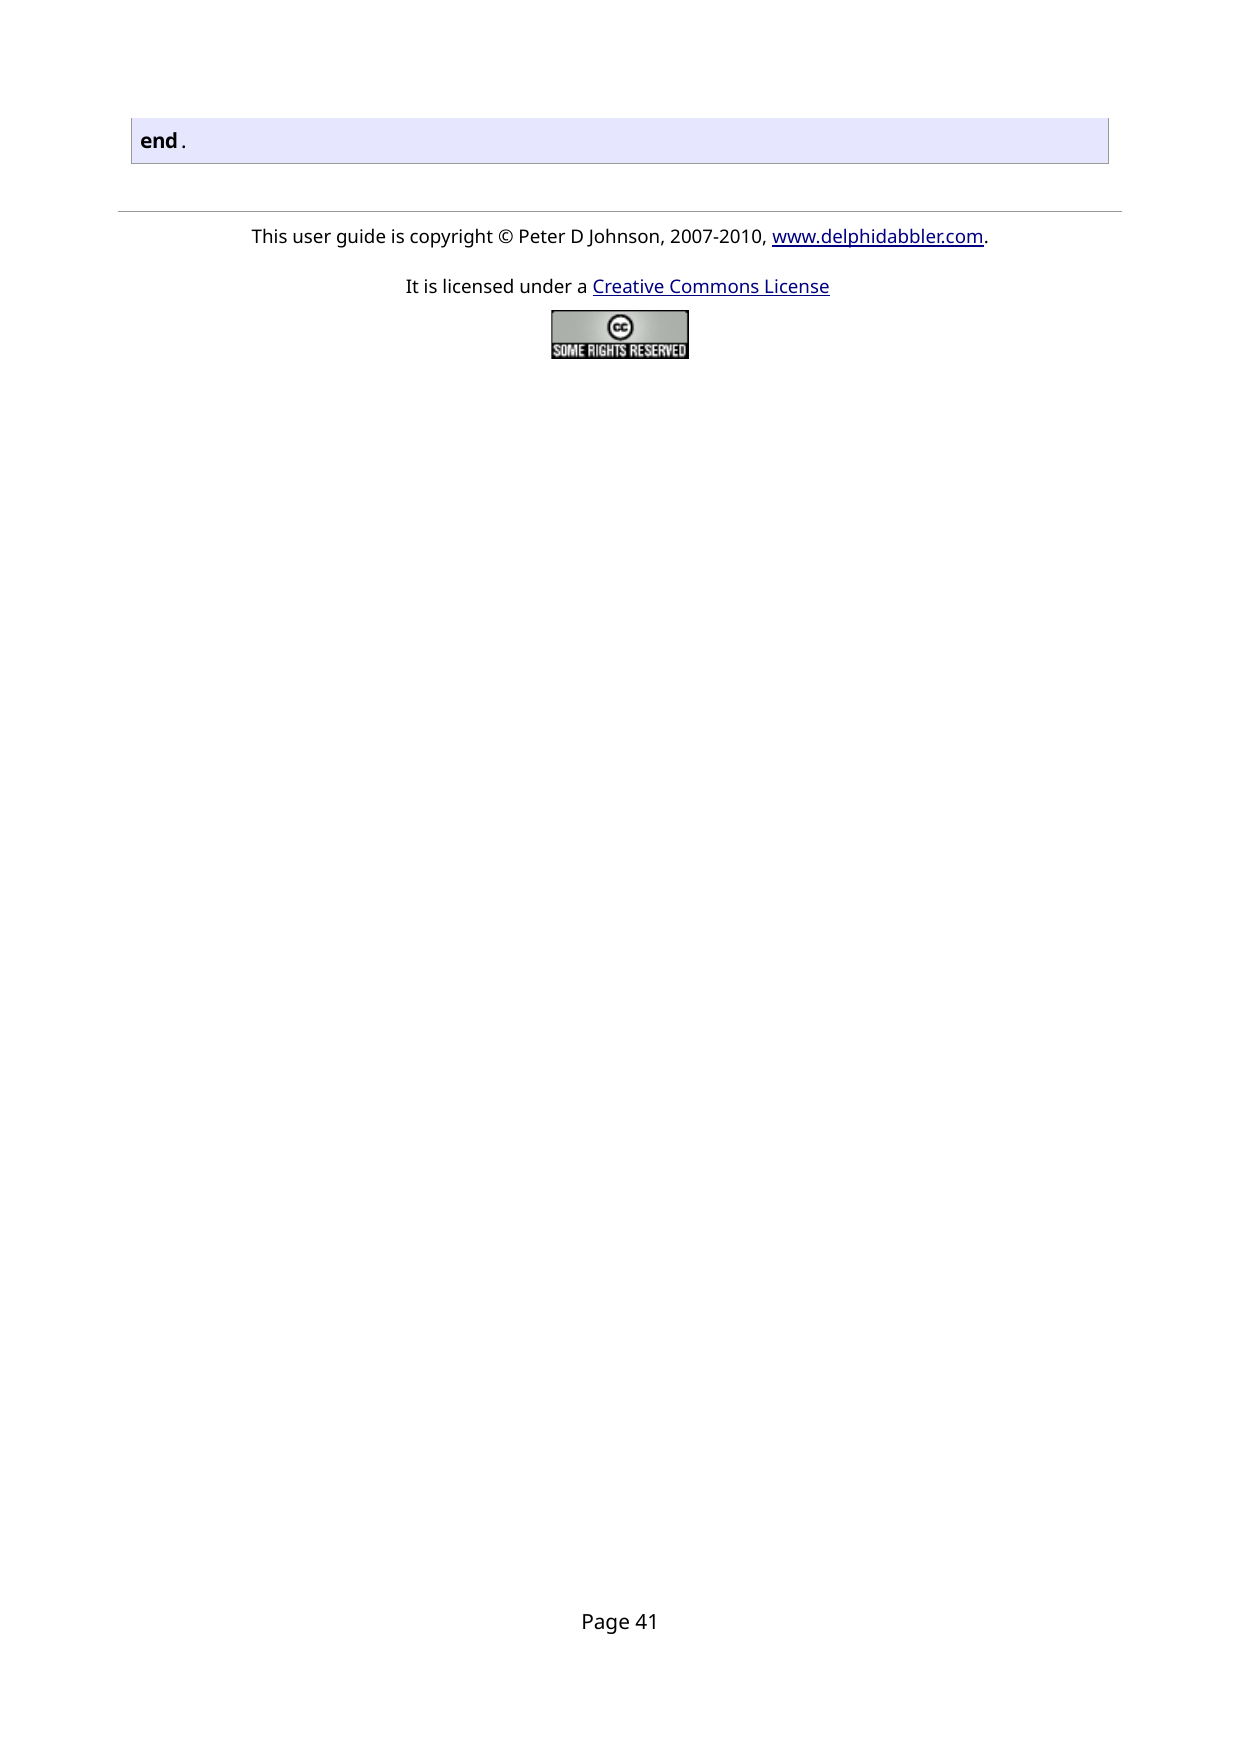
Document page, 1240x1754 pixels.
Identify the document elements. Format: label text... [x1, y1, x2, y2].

text end. [132, 118, 1108, 163]
text It is licensed under a Creative Commons License [118, 273, 1122, 298]
text This user guide is copyright © Peter D Johnson, 2007-2010, www.delphidabbler.com. [118, 212, 1122, 261]
picture [551, 310, 689, 359]
